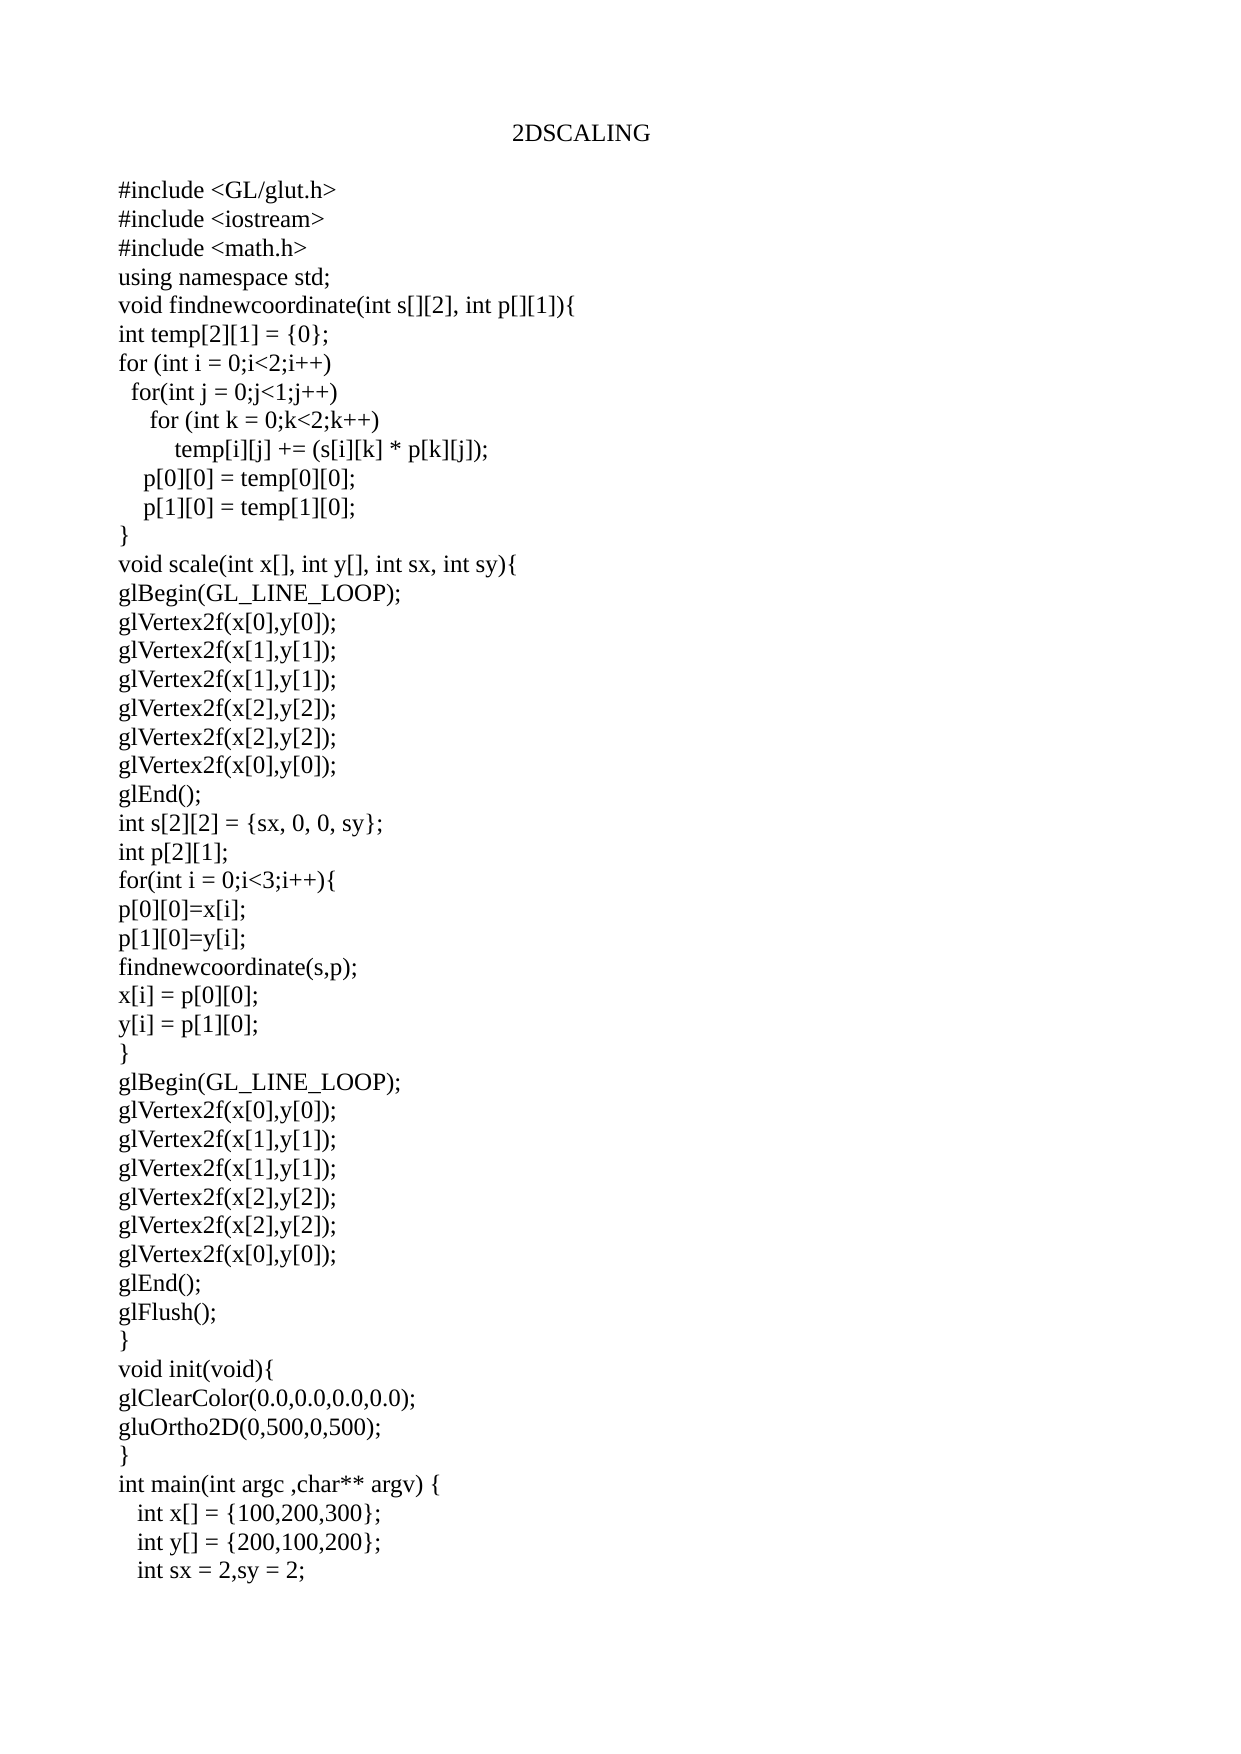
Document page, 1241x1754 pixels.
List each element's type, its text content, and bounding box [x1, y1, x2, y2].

text } [118, 521, 1122, 549]
text glFlush(); [118, 1297, 1122, 1326]
text #include <math.h> [118, 233, 1122, 262]
text } [118, 1326, 1122, 1354]
text int main(int argc ,char** argv) { [118, 1469, 1122, 1498]
text int s[2][2] = {sx, 0, 0, sy}; [118, 808, 1122, 837]
text #include <GL/glut.h> [118, 176, 1122, 204]
text for(int i = 0;i<3;i++){ [118, 866, 1122, 894]
text } [118, 1038, 1122, 1067]
text findnewcoordinate(s,p); [118, 952, 1122, 981]
text p[0][0]=x[i]; [118, 894, 1122, 923]
text glVertex2f(x[0],y[0]); [118, 1239, 1122, 1268]
text int x[] = {100,200,300}; [118, 1498, 1122, 1527]
text temp[i][j] += (s[i][k] * p[k][j]); [118, 434, 1122, 463]
text y[i] = p[1][0]; [118, 1009, 1122, 1038]
text glVertex2f(x[2],y[2]); [118, 1182, 1122, 1211]
text glVertex2f(x[0],y[0]); [118, 1096, 1122, 1124]
text p[1][0] = temp[1][0]; [118, 492, 1122, 521]
text void findnewcoordinate(int s[][2], int p[][1]){ [118, 291, 1122, 319]
text glVertex2f(x[0],y[0]); [118, 751, 1122, 779]
text int sx = 2,sy = 2; [118, 1556, 1122, 1584]
text int temp[2][1] = {0}; [118, 319, 1122, 348]
text void init(void){ [118, 1354, 1122, 1383]
text } [118, 1441, 1122, 1469]
text #include <iostream> [118, 204, 1122, 233]
text 2DSCALING [118, 118, 1122, 147]
text glClearColor(0.0,0.0,0.0,0.0); [118, 1383, 1122, 1412]
text for (int i = 0;i<2;i++) [118, 348, 1122, 377]
text gluOrtho2D(0,500,0,500); [118, 1412, 1122, 1441]
text p[1][0]=y[i]; [118, 923, 1122, 952]
text glVertex2f(x[2],y[2]); [118, 722, 1122, 751]
text for(int j = 0;j<1;j++) [118, 377, 1122, 406]
text glBegin(GL_LINE_LOOP); [118, 578, 1122, 607]
text using namespace std; [118, 262, 1122, 291]
text p[0][0] = temp[0][0]; [118, 463, 1122, 492]
text glVertex2f(x[1],y[1]); [118, 636, 1122, 664]
text x[i] = p[0][0]; [118, 981, 1122, 1009]
text glVertex2f(x[2],y[2]); [118, 693, 1122, 722]
text for (int k = 0;k<2;k++) [118, 406, 1122, 434]
text int y[] = {200,100,200}; [118, 1527, 1122, 1556]
text glVertex2f(x[0],y[0]); [118, 607, 1122, 636]
text int p[2][1]; [118, 837, 1122, 866]
text glVertex2f(x[1],y[1]); [118, 664, 1122, 693]
text glEnd(); [118, 1268, 1122, 1297]
text glVertex2f(x[1],y[1]); [118, 1124, 1122, 1153]
text void scale(int x[], int y[], int sx, int sy){ [118, 549, 1122, 578]
text glVertex2f(x[2],y[2]); [118, 1211, 1122, 1239]
text glVertex2f(x[1],y[1]); [118, 1153, 1122, 1182]
text glBegin(GL_LINE_LOOP); [118, 1067, 1122, 1096]
text glEnd(); [118, 779, 1122, 808]
